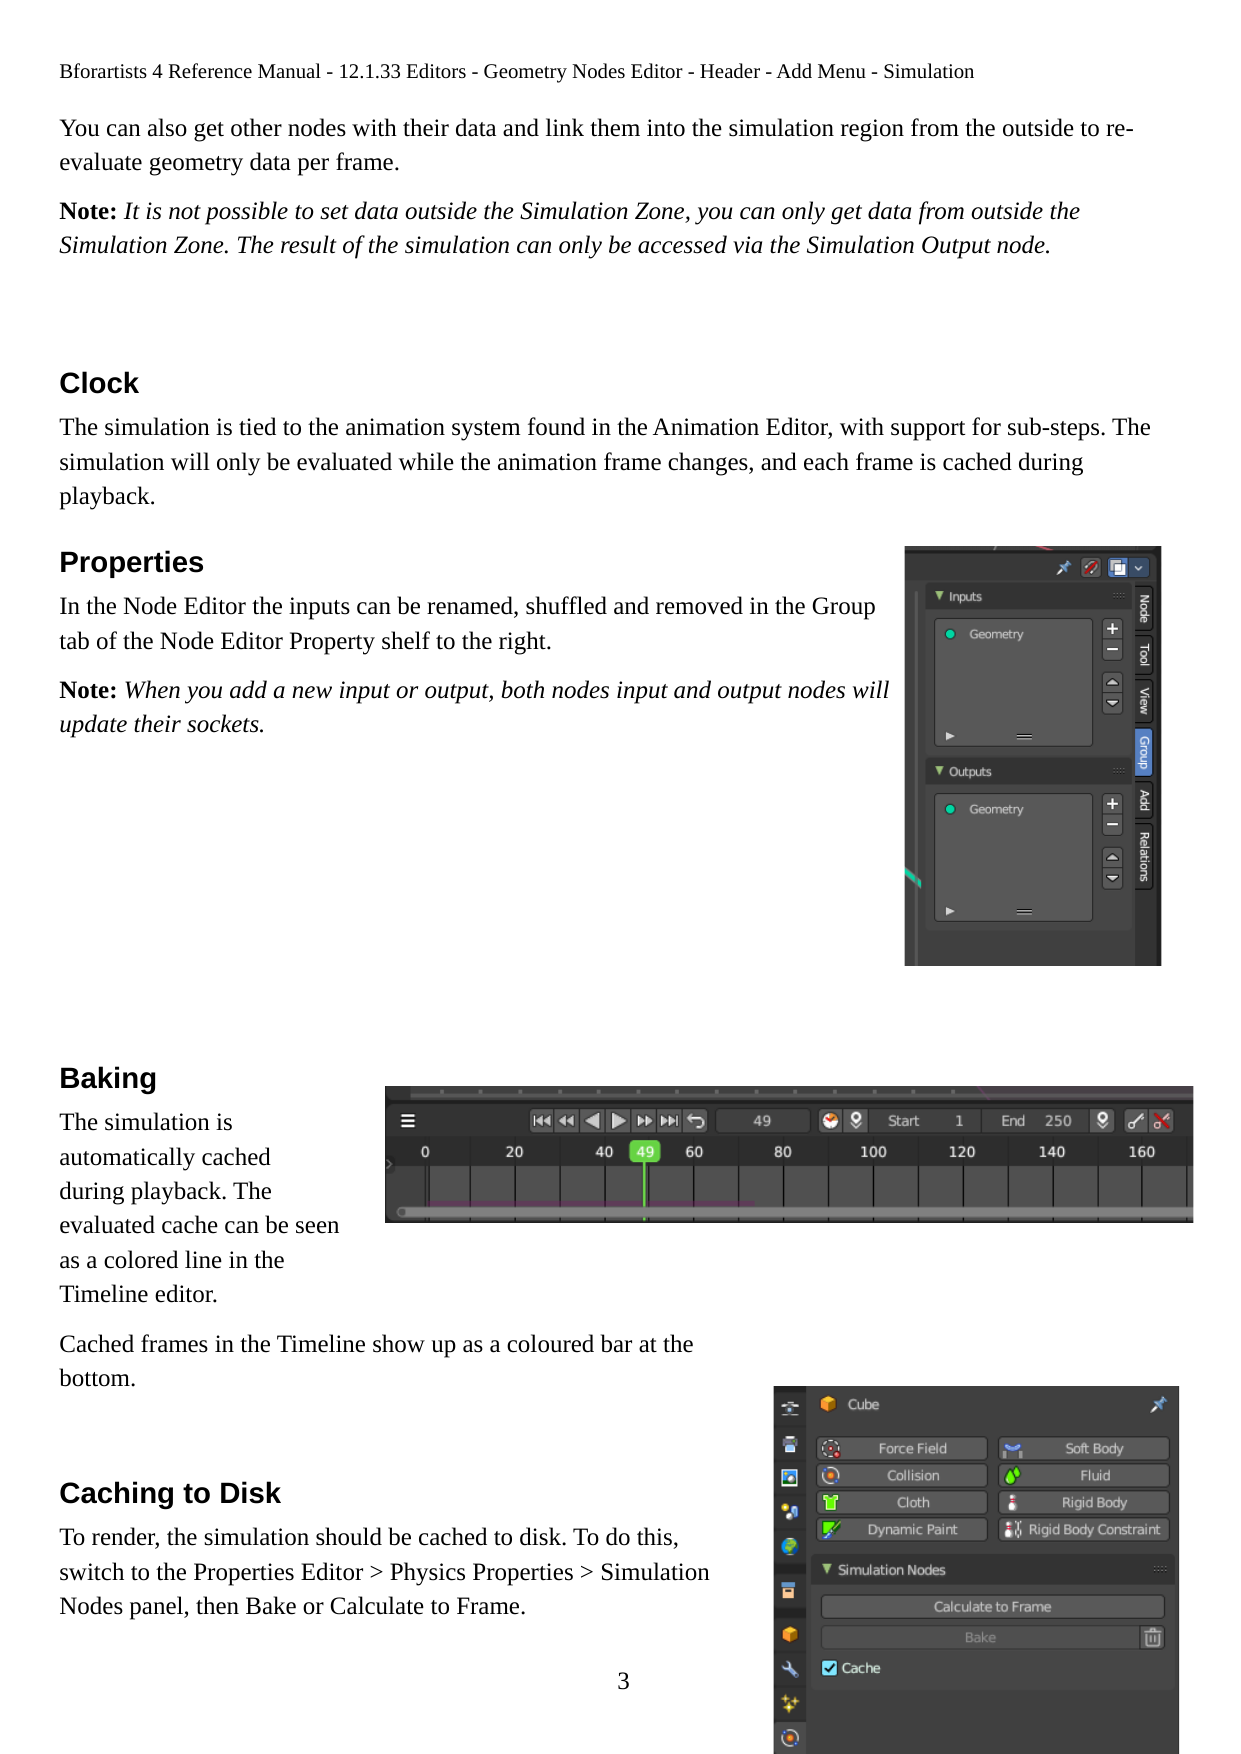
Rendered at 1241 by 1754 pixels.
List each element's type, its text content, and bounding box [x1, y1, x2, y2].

text Cached frames in the Timeline show up as a coloured bar at the bottom. [59, 1329, 1181, 1392]
picture [904, 546, 1162, 966]
subtitle Properties [59, 545, 1181, 579]
picture [385, 1086, 1194, 1223]
text Note: When you add a new input or output, both nodes input and output nodes will update their sockets. [59, 675, 904, 738]
subtitle Clock [59, 366, 1181, 400]
text In the Node Editor the inputs can be renamed, shuffled and removed in the Group tab of the Node Editor Property shelf to the right. [59, 591, 904, 654]
text To render, the simulation should be cached to disk. To do this, switch to the Properties Editor > Physics Properties > Simulation Nodes panel, then Bake or Calculate to Frame. [59, 1522, 773, 1620]
text You can also get other nodes with their data and link them into the simulation region from the outside to re-evaluate geometry data per frame. [59, 113, 1181, 176]
picture [773, 1386, 1180, 1754]
subtitle Baking [59, 1061, 1181, 1095]
text The simulation is automatically cached during playback. The evaluated cache can be seen as a colored line in the Timeline editor. [59, 1107, 1181, 1308]
text Note: It is not possible to set data outside the Simulation Zone, you can only get data from outside the Simulation Zone. The result of the simulation can only be accessed via the Simulation Output node. [59, 196, 1181, 259]
subtitle Caching to Disk [59, 1476, 773, 1509]
text The simulation is tied to the animation system found in the Animation Editor, with support for sub-steps. The simulation will only be evaluated while the animation frame changes, and each frame is cached during playback. [59, 412, 1181, 510]
